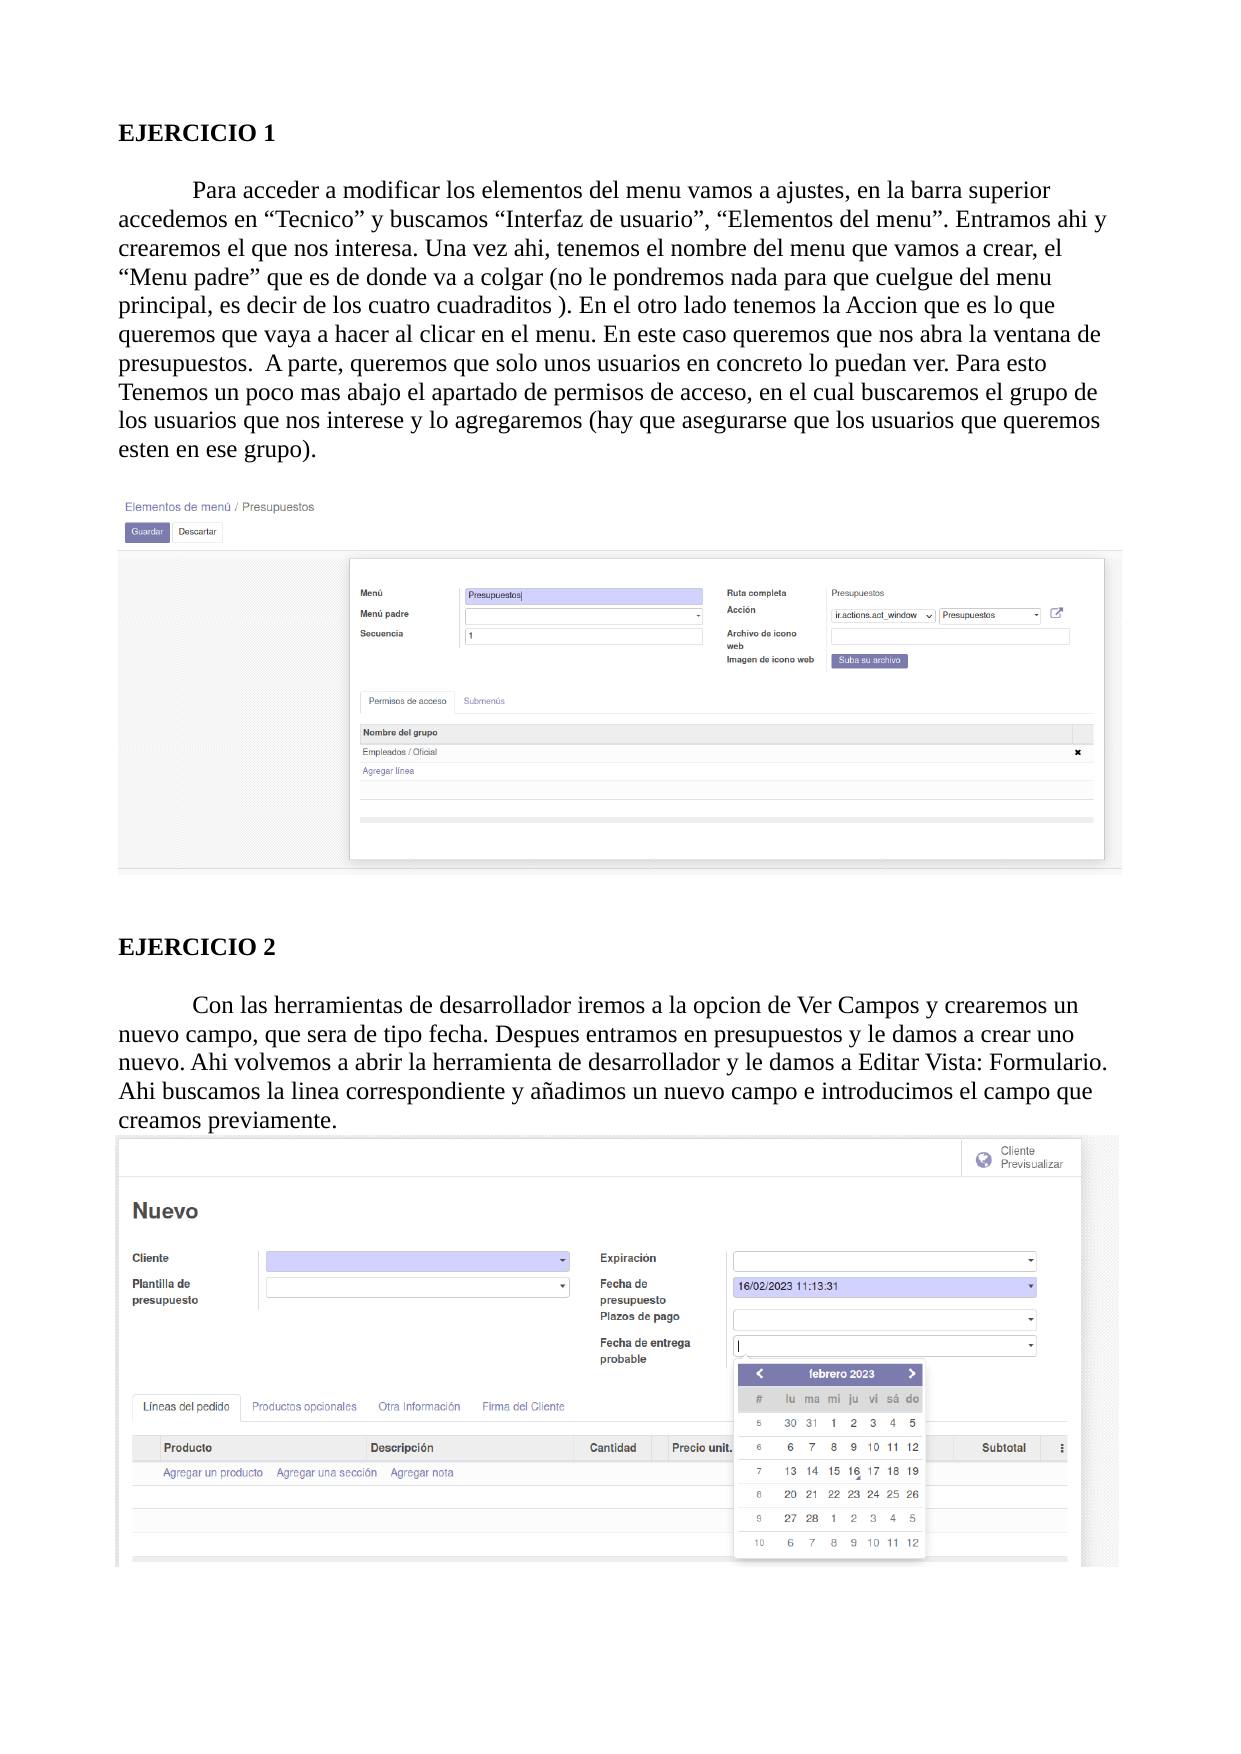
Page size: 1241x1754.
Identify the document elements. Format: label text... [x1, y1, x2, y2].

text EJERCICIO 1 [118, 118, 1122, 147]
picture [118, 495, 1123, 875]
text Con las herramientas de desarrollador iremos a la opcion de Ver Campos y crearemos un nuevo campo, que sera de tipo fecha. Despues entramos en presupuestos y le damos a crear uno nuevo. Ahi volvemos a abrir la herramienta de desarrollador y le damos a Editar Vista: Formulario. Ahi buscamos la linea correspondiente y añadimos un nuevo campo e introducimos el campo que creamos previamente. [118, 990, 1122, 1134]
picture [115, 1135, 1119, 1567]
text Para acceder a modificar los elementos del menu vamos a ajustes, en la barra superior accedemos en “Tecnico” y buscamos “Interfaz de usuario”, “Elementos del menu”. Entramos ahi y crearemos el que nos interesa. Una vez ahi, tenemos el nombre del menu que vamos a crear, el “Menu padre” que es de donde va a colgar (no le pondremos nada para que cuelgue del menu principal, es decir de los cuatro cuadraditos ). En el otro lado tenemos la Accion que es lo que queremos que vaya a hacer al clicar en el menu. En este caso queremos que nos abra la ventana de presupuestos. A parte, queremos que solo unos usuarios en concreto lo puedan ver. Para esto Tenemos un poco mas abajo el apartado de permisos de acceso, en el cual buscaremos el grupo de los usuarios que nos interese y lo agregaremos (hay que asegurarse que los usuarios que queremos esten en ese grupo). [118, 176, 1122, 463]
text EJERCICIO 2 [118, 932, 1122, 961]
